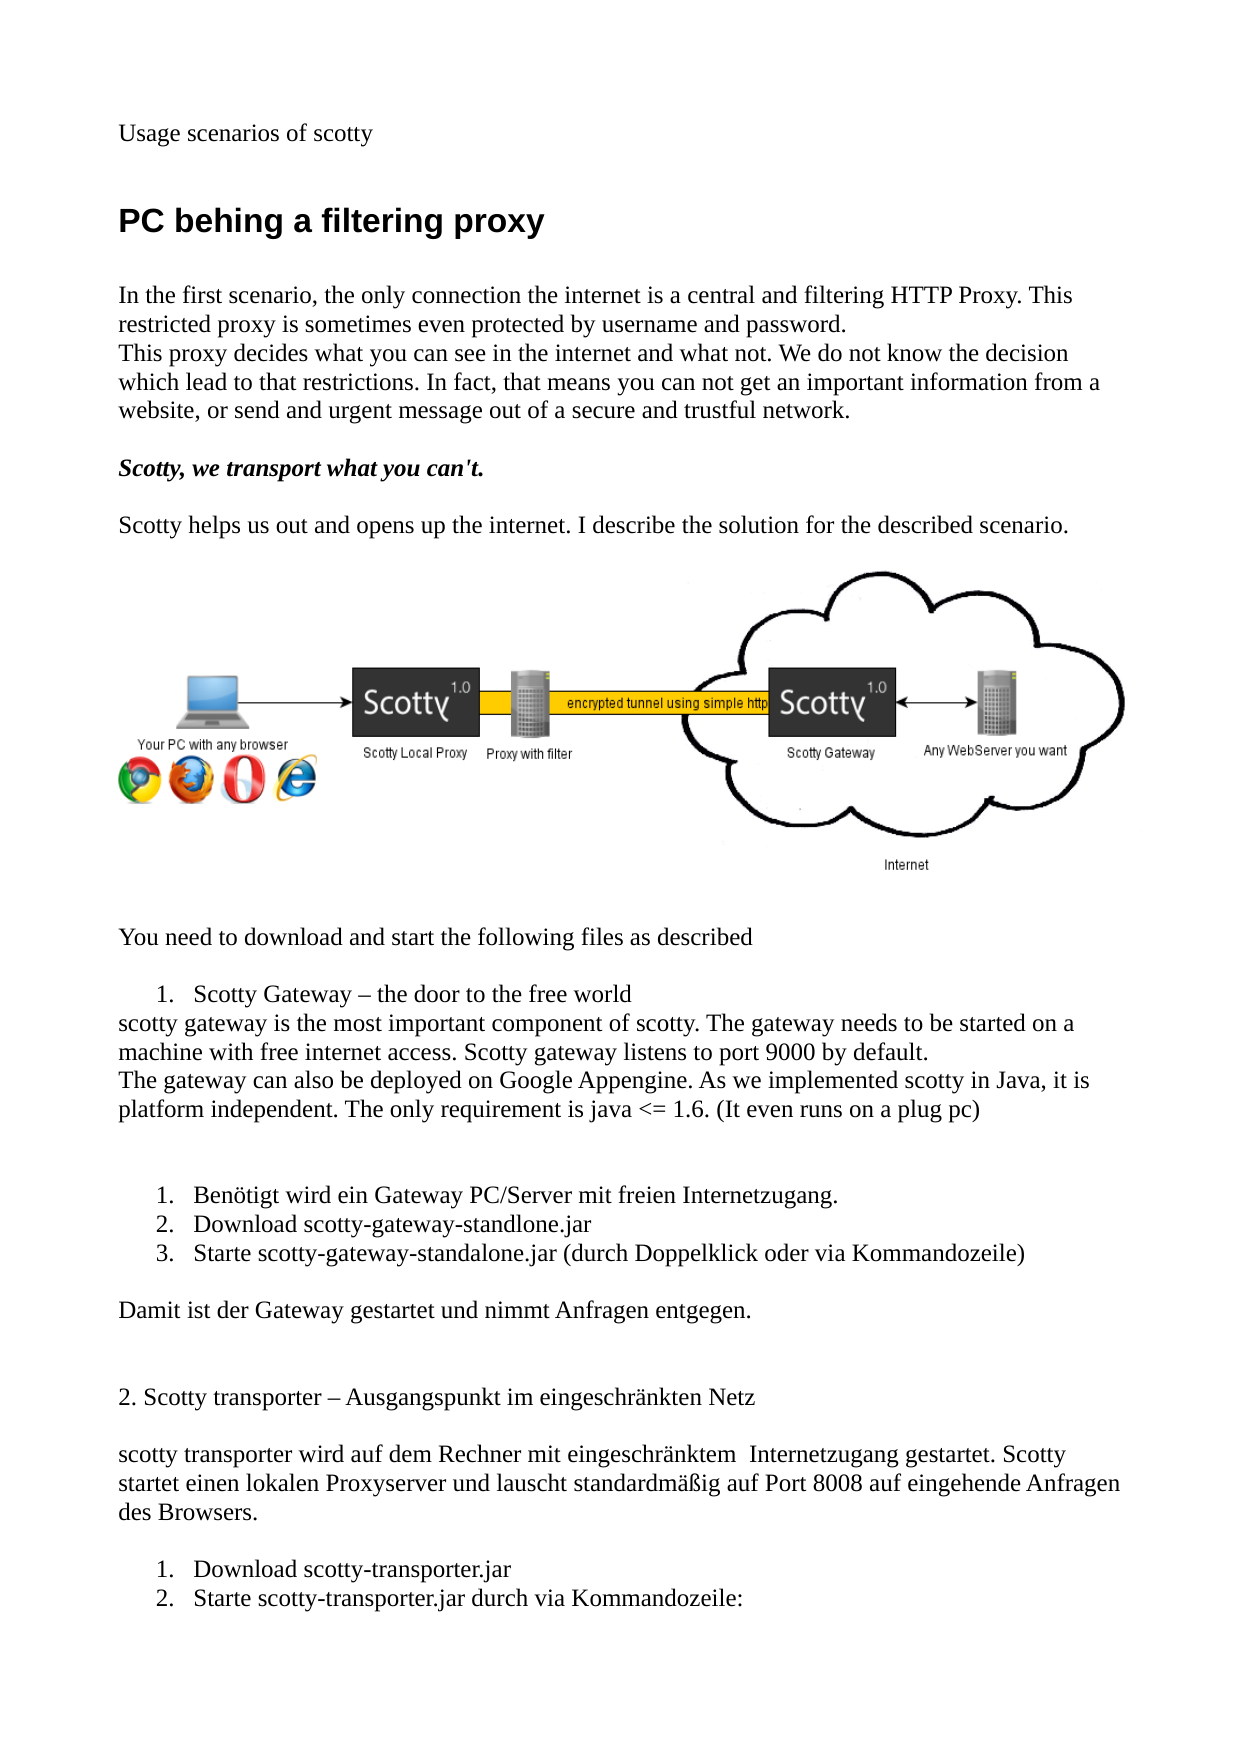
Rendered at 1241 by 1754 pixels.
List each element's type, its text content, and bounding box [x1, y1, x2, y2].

subtitle PC behing a filtering proxy [118, 201, 1122, 239]
text Scotty helps us out and opens up the internet. I describe the solution for the described scenario. [118, 511, 1122, 539]
text In the first scenario, the only connection the internet is a central and filtering HTTP Proxy. This restricted proxy is sometimes even protected by username and password. [118, 281, 1122, 338]
list Scotty Gateway – the door to the free world [156, 979, 1122, 1008]
list Benötigt wird ein Gateway PC/Server mit freien Internetzugang. [156, 1181, 1122, 1209]
text You need to download and start the following files as described [118, 922, 1122, 951]
list Starte scotty-gateway-standalone.jar (durch Doppelklick oder via Kommandozeile) [156, 1238, 1122, 1267]
text 2. Scotty transporter – Ausgangspunkt im eingeschränkten Netz [118, 1382, 1122, 1411]
list Download scotty-gateway-standlone.jar [156, 1209, 1122, 1238]
text The gateway can also be deployed on Google Appengine. As we implemented scotty in Java, it is platform independent. The only requirement is java <= 1.6. (It even runs on a plug pc) [118, 1066, 1122, 1123]
text scotty gateway is the most important component of scotty. The gateway needs to be started on a machine with free internet access. Scotty gateway listens to port 9000 by default. [118, 1008, 1122, 1066]
picture [98, 544, 1159, 893]
list Starte scotty-transporter.jar durch via Kommandozeile: [156, 1583, 1122, 1612]
text Damit ist der Gateway gestartet und nimmt Anfragen entgegen. [118, 1296, 1122, 1324]
text Usage scenarios of scotty [118, 118, 1122, 147]
list Download scotty-transporter.jar [156, 1554, 1122, 1583]
text Scotty, we transport what you can't. [118, 453, 1122, 482]
text This proxy decides what you can see in the internet and what not. We do not know the decision which lead to that restrictions. In fact, that means you can not get an important information from a website, or send and urgent message out of a secure and trustful network. [118, 338, 1122, 424]
text scotty transporter wird auf dem Rechner mit eingeschränktem Internetzugang gestartet. Scotty startet einen lokalen Proxyserver und lauscht standardmäßig auf Port 8008 auf eingehende Anfragen des Browsers. [118, 1439, 1122, 1526]
